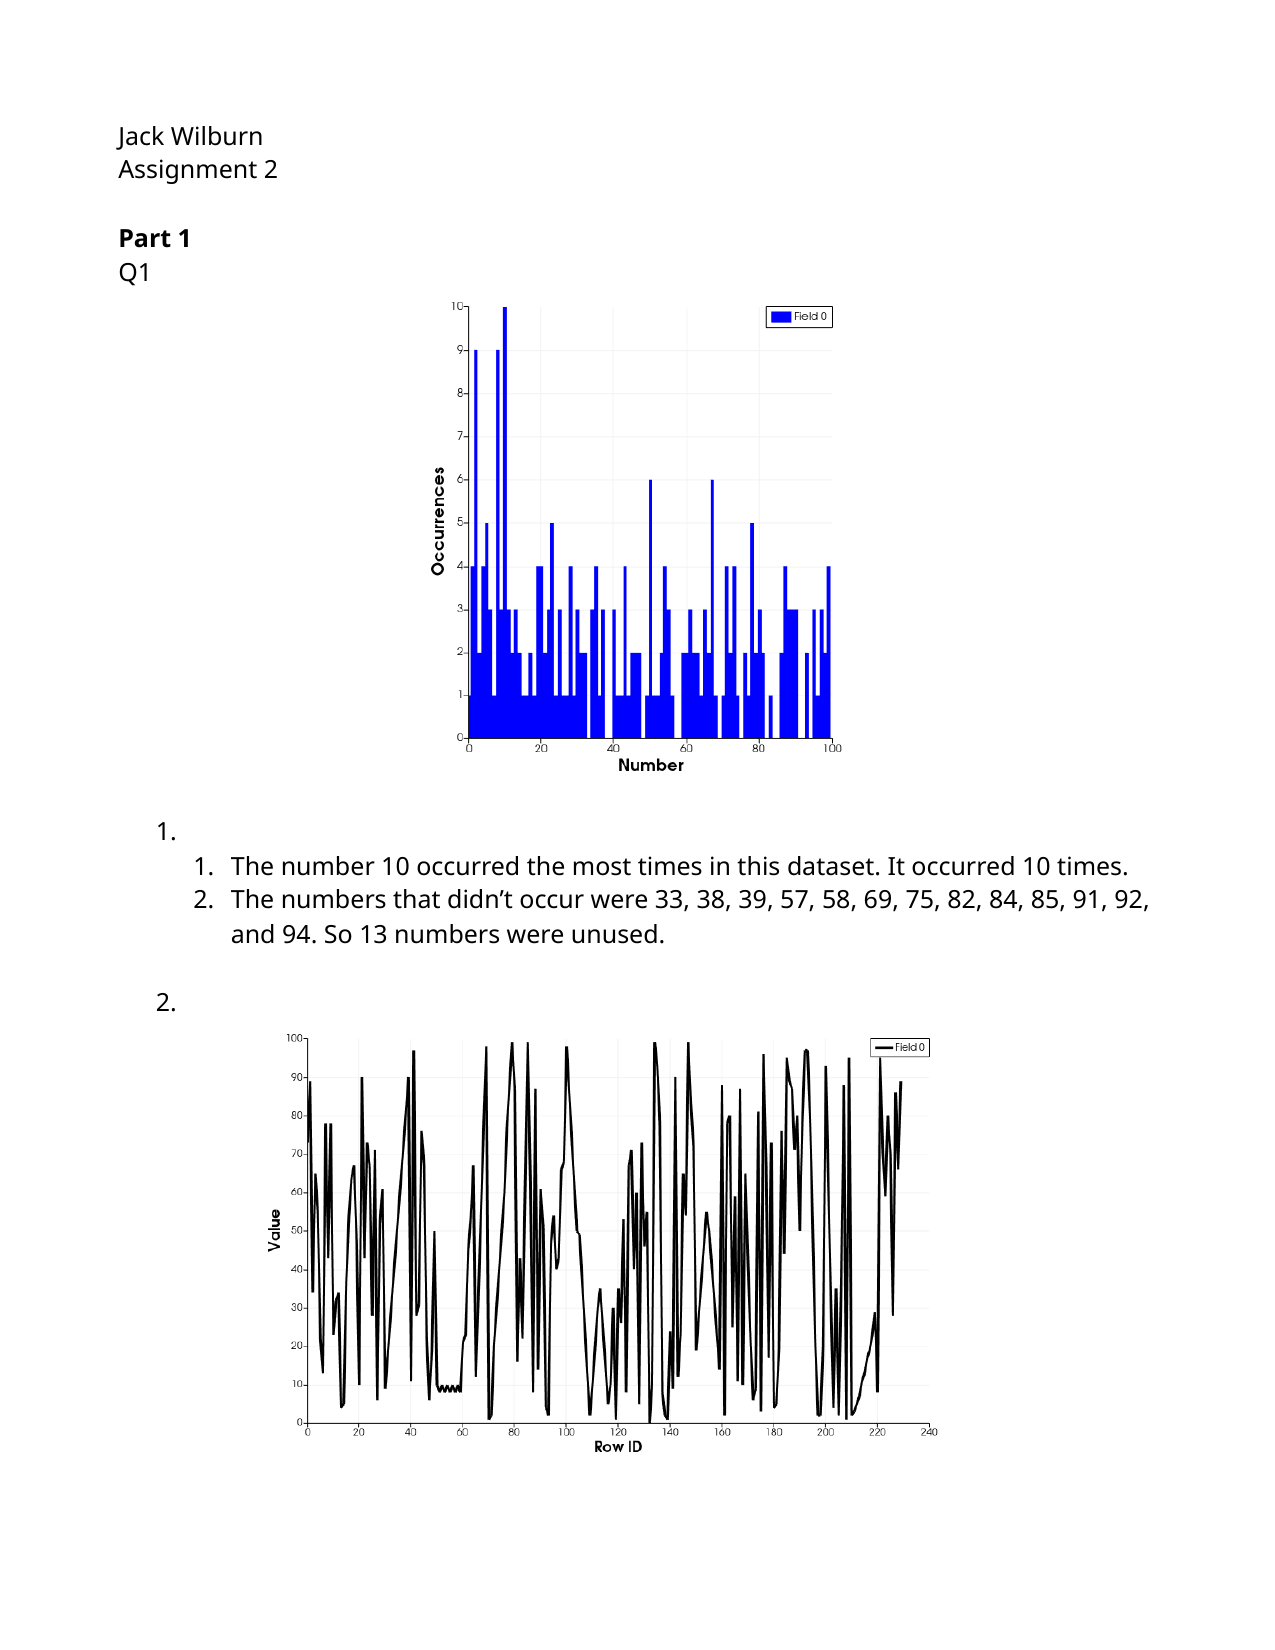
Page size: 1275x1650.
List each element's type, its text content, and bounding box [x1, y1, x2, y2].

text Part 1 [118, 220, 1157, 254]
text Jack Wilburn [118, 118, 1157, 152]
list The number 10 occurred the most times in this dataset. It occurred 10 times. [193, 848, 1157, 882]
text Q1 [118, 254, 1157, 288]
picture [263, 1022, 945, 1460]
picture [425, 288, 850, 780]
list The numbers that didn’t occur were 33, 38, 39, 57, 58, 69, 75, 82, 84, 85, 91, 92, and 94. So 13 numbers were unused. [193, 882, 1157, 950]
text Assignment 2 [118, 152, 1157, 186]
